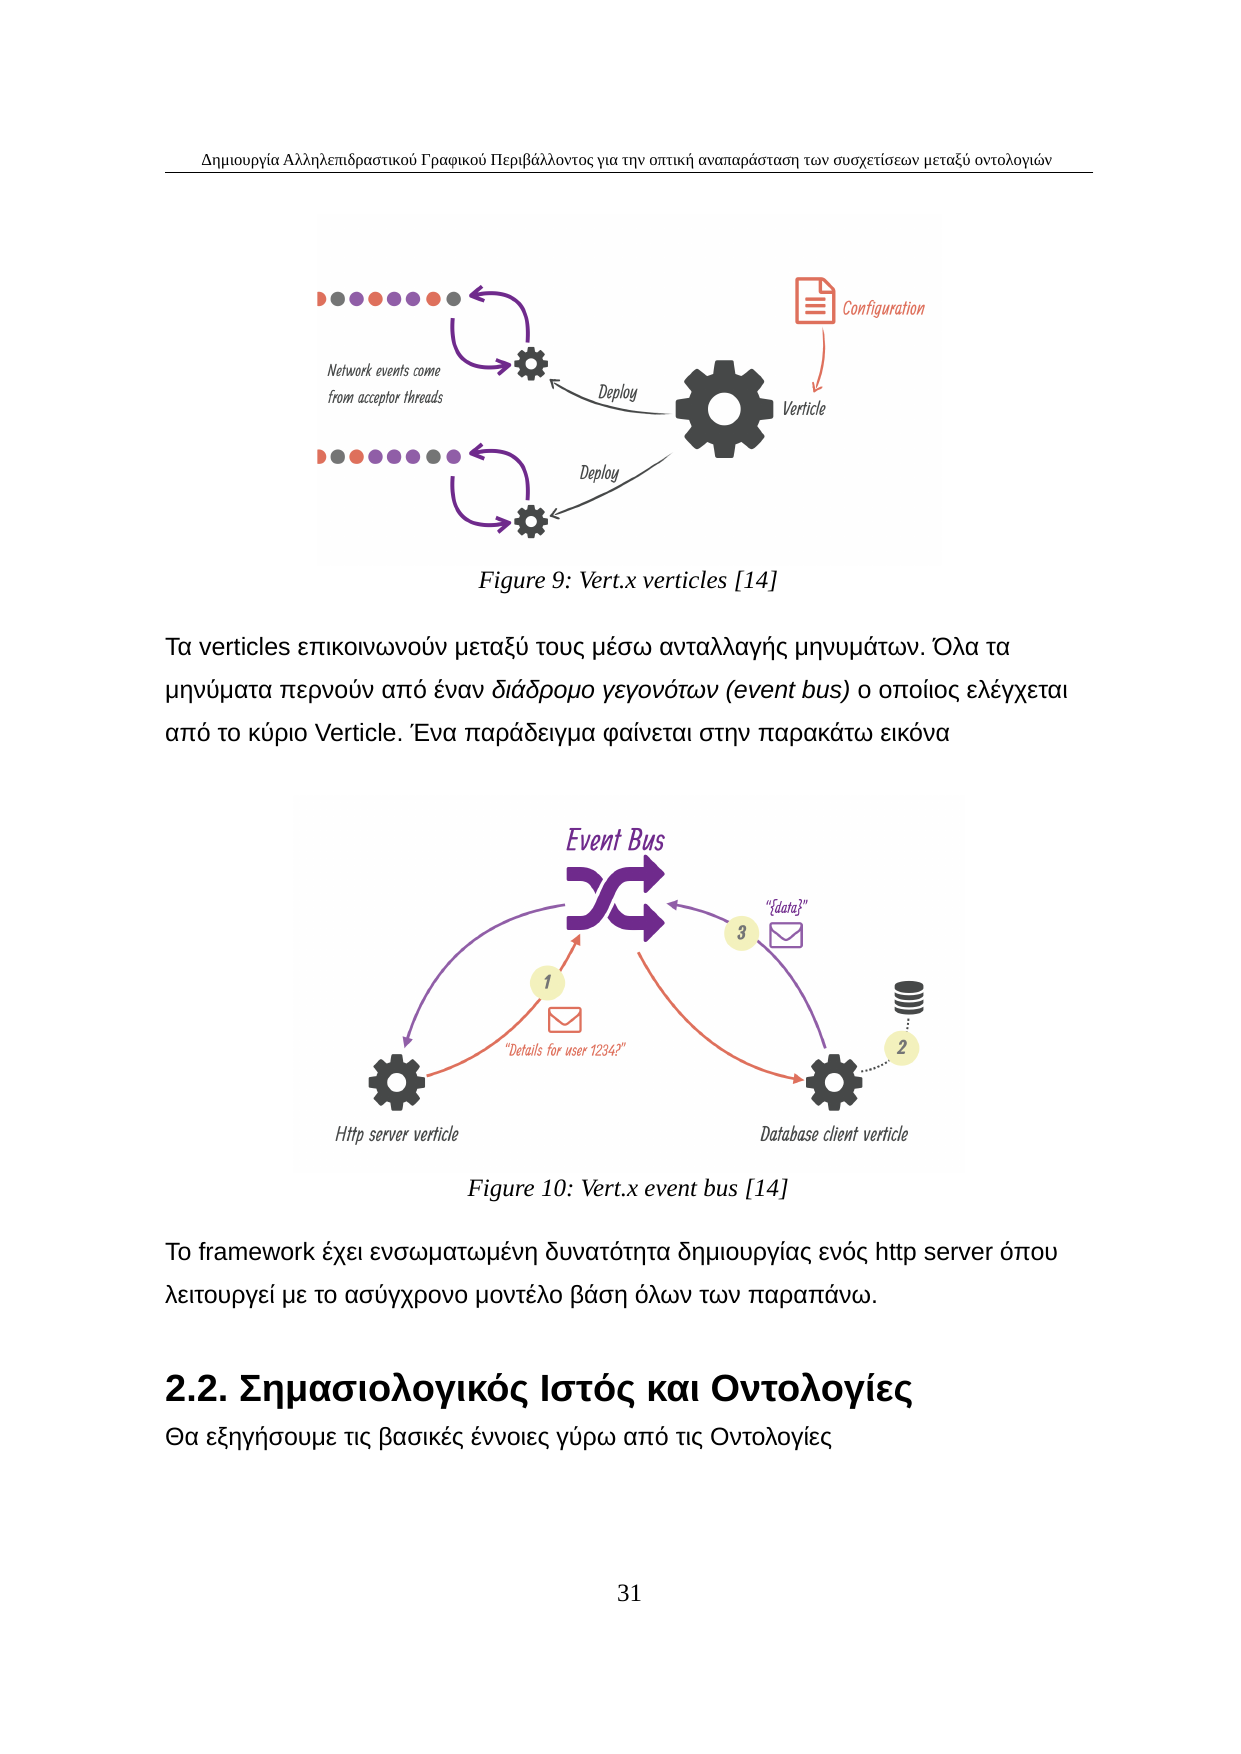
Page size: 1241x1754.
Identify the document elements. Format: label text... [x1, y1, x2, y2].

text Τα verticles επικοινωνούν μεταξύ τους μέσω ανταλλαγής μηνυμάτων. Όλα τα μηνύματα περνούν από έναν διάδρομο γεγονότων (event bus) ο οποίιος ελέγχεται από το κύριο Verticle. Ένα παράδειγμα φαίνεται στην παρακάτω εικόνα [165, 632, 1093, 747]
picture [317, 214, 942, 566]
text Figure 9: Vert.x verticles [14] [279, 215, 980, 594]
text Το framework έχει ενσωματωμένη δυνατότητα δημιουργίας ενός http server όπου λειτουργεί με το ασύγχρονο μοντέλο βάση όλων των παραπάνω. [165, 1237, 1093, 1309]
subtitle Σημασιολογικός Ιστός και Οντολογίες [165, 1365, 1093, 1409]
text Θα εξηγήσουμε τις βασικές έννοιες γύρω από τις Οντολογίες [165, 1422, 1093, 1450]
text Figure 10: Vert.x event bus [14] [293, 1173, 965, 1202]
picture [293, 795, 966, 1173]
